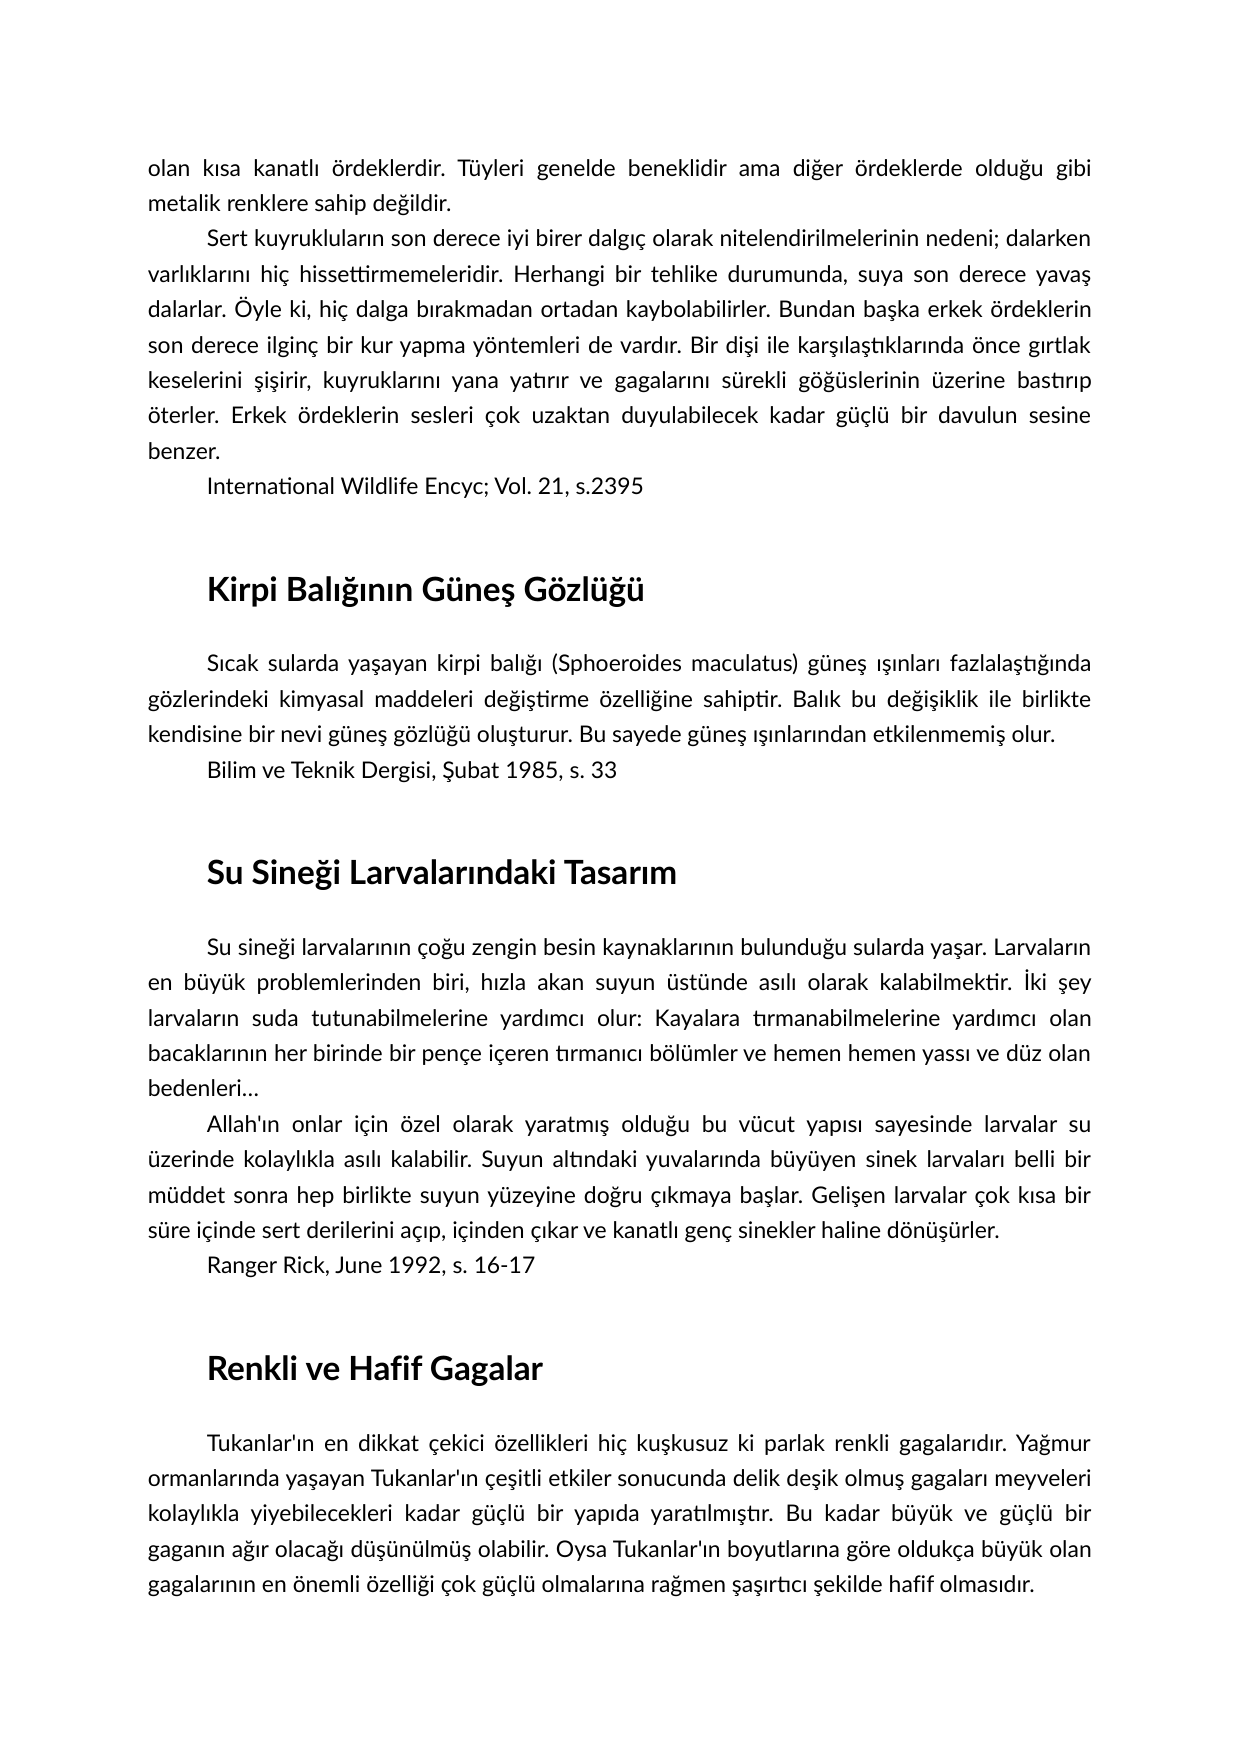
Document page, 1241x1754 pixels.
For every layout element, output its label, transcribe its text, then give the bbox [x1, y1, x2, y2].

text olan kısa kanatlı ördeklerdir. Tüyleri genelde beneklidir ama diğer ördeklerde olduğu gibi metalik renklere sahip değildir. [148, 148, 1093, 218]
text Sert kuyrukluların son derece iyi birer dalgıç olarak nitelendirilmelerinin nedeni; dalarken varlıklarını hiç hissettirmemeleridir. Herhangi bir tehlike durumunda, suya son derece yavaş dalarlar. Öyle ki, hiç dalga bırakmadan ortadan kaybolabilirler. Bundan başka erkek ördeklerin son derece ilginç bir kur yapma yöntemleri de vardır. Bir dişi ile karşılaştıklarında önce gırtlak keselerini şişirir, kuyruklarını yana yatırır ve gagalarını sürekli göğüslerinin üzerine bastırıp öterler. Erkek ördeklerin sesleri çok uzaktan duyulabilecek kadar güçlü bir davulun sesine benzer. [148, 218, 1093, 466]
text Su sineği larvalarının çoğu zengin besin kaynaklarının bulunduğu sularda yaşar. Larvaların en büyük problemlerinden biri, hızla akan suyun üstünde asılı olarak kalabilmektir. İki şey larvaların suda tutunabilmelerine yardımcı olur: Kayalara tırmanabilmelerine yardımcı olan bacaklarının her birinde bir pençe içeren tırmanıcı bölümler ve hemen hemen yassı ve düz olan bedenleri… [148, 927, 1093, 1104]
subtitle Renkli ve Hafif Gagalar [148, 1352, 1093, 1387]
text Ranger Rick, June 1992, s. 16-17 [148, 1246, 1093, 1281]
text Allah'ın onlar için özel olarak yaratmış olduğu bu vücut yapısı sayesinde larvalar su üzerinde kolaylıkla asılı kalabilir. Suyun altındaki yuvalarında büyüyen sinek larvaları belli bir müddet sonra hep birlikte suyun yüzeyine doğru çıkmaya başlar. Gelişen larvalar çok kısa bir süre içinde sert derilerini açıp, içinden çıkar ve kanatlı genç sinekler haline dönüşürler. [148, 1104, 1093, 1246]
subtitle Kirpi Balığının Güneş Gözlüğü [148, 573, 1093, 608]
subtitle Su Sineği Larvalarındaki Tasarım [148, 856, 1093, 891]
text Tukanlar'ın en dikkat çekici özellikleri hiç kuşkusuz ki parlak renkli gagalarıdır. Yağmur ormanlarında yaşayan Tukanlar'ın çeşitli etkiler sonucunda delik deşik olmuş gagaları meyveleri kolaylıkla yiyebilecekleri kadar güçlü bir yapıda yaratılmıştır. Bu kadar büyük ve güçlü bir gaganın ağır olacağı düşünülmüş olabilir. Oysa Tukanlar'ın boyutlarına göre oldukça büyük olan gagalarının en önemli özelliği çok güçlü olmalarına rağmen şaşırtıcı şekilde hafif olmasıdır. [148, 1423, 1093, 1600]
text Bilim ve Teknik Dergisi, Şubat 1985, s. 33 [148, 750, 1093, 785]
text International Wildlife Encyc; Vol. 21, s.2395 [148, 466, 1093, 502]
text Sıcak sularda yaşayan kirpi balığı (Sphoeroides maculatus) güneş ışınları fazlalaştığında gözlerindeki kimyasal maddeleri değiştirme özelliğine sahiptir. Balık bu değişiklik ile birlikte kendisine bir nevi güneş gözlüğü oluşturur. Bu sayede güneş ışınlarından etkilenmemiş olur. [148, 643, 1093, 750]
